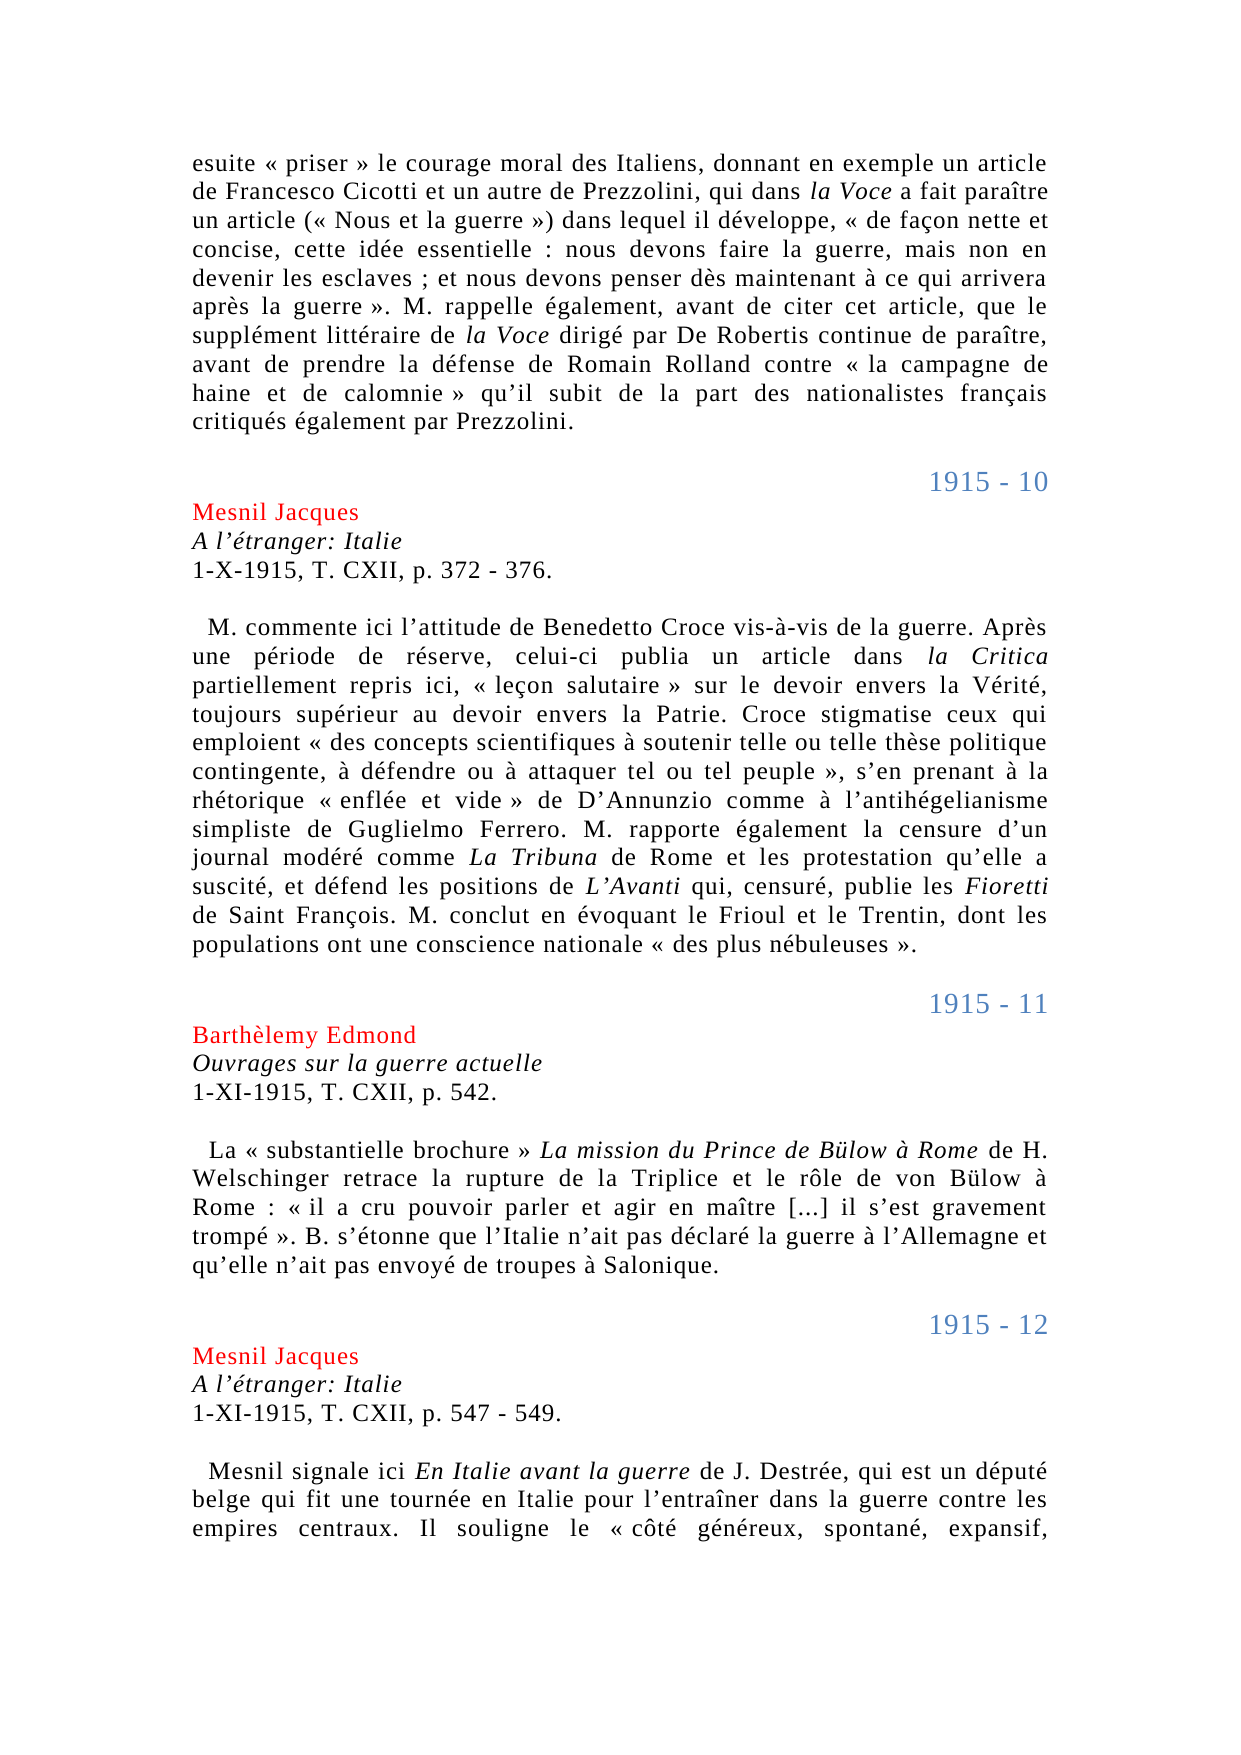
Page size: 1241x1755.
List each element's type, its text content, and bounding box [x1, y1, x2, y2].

text esuite « priser » le courage moral des Italiens, donnant en exemple un article de Francesco Cicotti et un autre de Prezzolini, qui dans la Voce a fait paraître un article (« Nous et la guerre ») dans lequel il développe, « de façon nette et concise, cette idée essentielle : nous devons faire la guerre, mais non en devenir les esclaves ; et nous devons penser dès maintenant à ce qui arrivera après la guerre ». M. rappelle également, avant de citer cet article, que le supplément littéraire de la Voce dirigé par De Robertis continue de paraître, avant de prendre la défense de Romain Rolland contre « la campagne de haine et de calomnie » qu’il subit de la part des nationalistes français critiqués également par Prezzolini. [192, 148, 1048, 435]
text Barthèlemy Edmond [192, 1020, 1048, 1048]
text M. commente ici l’attitude de Benedetto Croce vis-à-vis de la guerre. Après une période de réserve, celui-ci publia un article dans la Critica partiellement repris ici, « leçon salutaire » sur le devoir envers la Vérité, toujours supérieur au devoir envers la Patrie. Croce stigmatise ceux qui emploient « des concepts scientifiques à soutenir telle ou telle thèse politique contingente, à défendre ou à attaquer tel ou tel peuple », s’en prenant à la rhétorique « enflée et vide » de D’Annunzio comme à l’antihégelianisme simpliste de Guglielmo Ferrero. M. rapporte également la censure d’un journal modéré comme La Tribuna de Rome et les protestation qu’elle a suscité, et défend les positions de L’Avanti qui, censuré, publie les Fioretti de Saint François. M. conclut en évoquant le Frioul et le Trentin, dont les populations ont une conscience nationale « des plus nébuleuses ». [192, 612, 1048, 957]
text La « substantielle brochure » La mission du Prince de Bülow à Rome de H. Welschinger retrace la rupture de la Triplice et le rôle de von Bülow à Rome : « il a cru pouvoir parler et agir en maître [...] il s’est gravement trompé ». B. s’étonne que l’Italie n’ait pas déclaré la guerre à l’Allemagne et qu’elle n’ait pas envoyé de troupes à Salonique. [192, 1135, 1048, 1278]
text 1-XI-1915, T. CXII, p. 542. [192, 1077, 1048, 1106]
text Mesnil signale ici En Italie avant la guerre de J. Destrée, qui est un député belge qui fit une tournée en Italie pour l’entraîner dans la guerre contre les empires centraux. Il souligne le « côté généreux, spontané, expansif, [192, 1456, 1048, 1542]
subtitle 1915 - 12 [192, 1307, 1048, 1341]
text 1-XI-1915, T. CXII, p. 547 - 549. [192, 1398, 1048, 1427]
subtitle 1915 - 10 [192, 464, 1048, 497]
text Mesnil Jacques [192, 1341, 1048, 1369]
text Mesnil Jacques [192, 497, 1048, 526]
text 1-X-1915, T. CXII, p. 372 - 376. [192, 555, 1048, 584]
text A l’étranger: Italie [192, 1369, 1048, 1398]
text A l’étranger: Italie [192, 526, 1048, 555]
subtitle 1915 - 11 [192, 986, 1048, 1020]
text Ouvrages sur la guerre actuelle [192, 1048, 1048, 1077]
